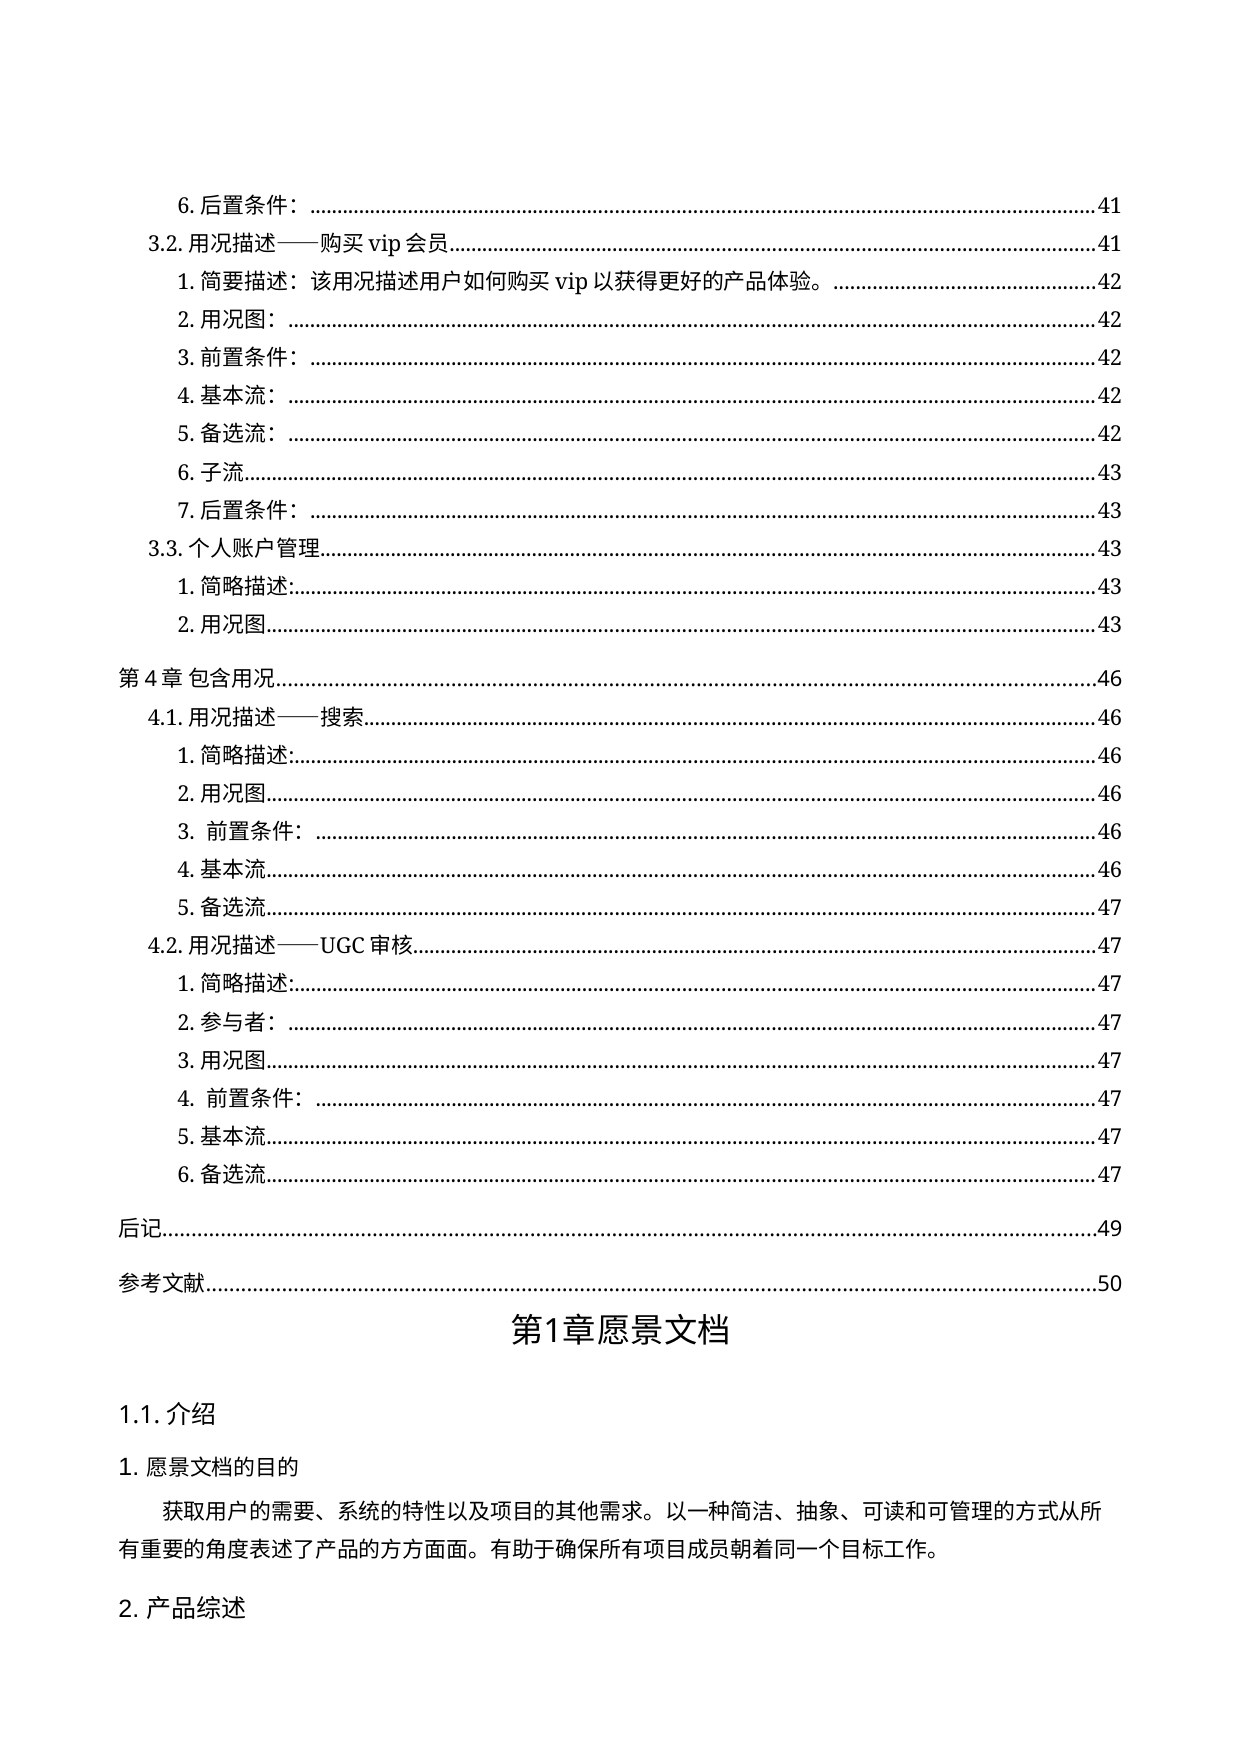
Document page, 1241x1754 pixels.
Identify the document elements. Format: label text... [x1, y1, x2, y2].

text 后记 49 [118, 1211, 1122, 1243]
subtitle 愿景文档的目的 [118, 1450, 1122, 1481]
subtitle 产品综述 [118, 1588, 1122, 1624]
subtitle 愿景文档 [118, 1304, 1122, 1352]
text 5. 基本流 47 [177, 1119, 1122, 1151]
text 3.3. 个人账户管理 43 [148, 531, 1122, 562]
text 2. 用况图 43 [177, 607, 1122, 639]
text 3. 前置条件： 42 [177, 340, 1122, 372]
text 参考文献 50 [118, 1266, 1122, 1297]
text 3. 前置条件： 46 [177, 814, 1122, 846]
text 2. 参与者： 47 [177, 1004, 1122, 1036]
text 4.1. 用况描述——搜索 46 [148, 699, 1122, 731]
text 1. 简要描述：该用况描述用户如何购买vip以获得更好的产品体验。 42 [177, 264, 1122, 296]
text 4. 前置条件： 47 [177, 1081, 1122, 1112]
text 6. 子流 43 [177, 454, 1122, 486]
text 1. 简略描述: 43 [177, 569, 1122, 601]
text 4.2. 用况描述——UGC审核 47 [148, 928, 1122, 960]
text 1. 简略描述: 47 [177, 966, 1122, 998]
text 5. 备选流 47 [177, 890, 1122, 922]
text 第4章 包含用况 46 [118, 661, 1122, 693]
subtitle 介绍 [118, 1394, 1122, 1431]
text 6. 后置条件： 41 [177, 188, 1122, 219]
text 获取用户的需要、系统的特性以及项目的其他需求。以一种简洁、抽象、可读和可管理的方式从所有重要的角度表述了产品的方方面面。有助于确保所有项目成员朝着同一个目标工作。 [118, 1494, 1122, 1564]
text 2. 用况图： 42 [177, 302, 1122, 334]
text 1. 简略描述: 46 [177, 738, 1122, 769]
text 5. 备选流： 42 [177, 416, 1122, 448]
text 2. 用况图 46 [177, 776, 1122, 807]
text 3. 用况图 47 [177, 1043, 1122, 1074]
text 4. 基本流： 42 [177, 378, 1122, 410]
text 6. 备选流 47 [177, 1157, 1122, 1189]
text 3.2. 用况描述——购买vip会员 41 [148, 226, 1122, 257]
text 7. 后置条件： 43 [177, 493, 1122, 524]
text 4. 基本流 46 [177, 852, 1122, 884]
